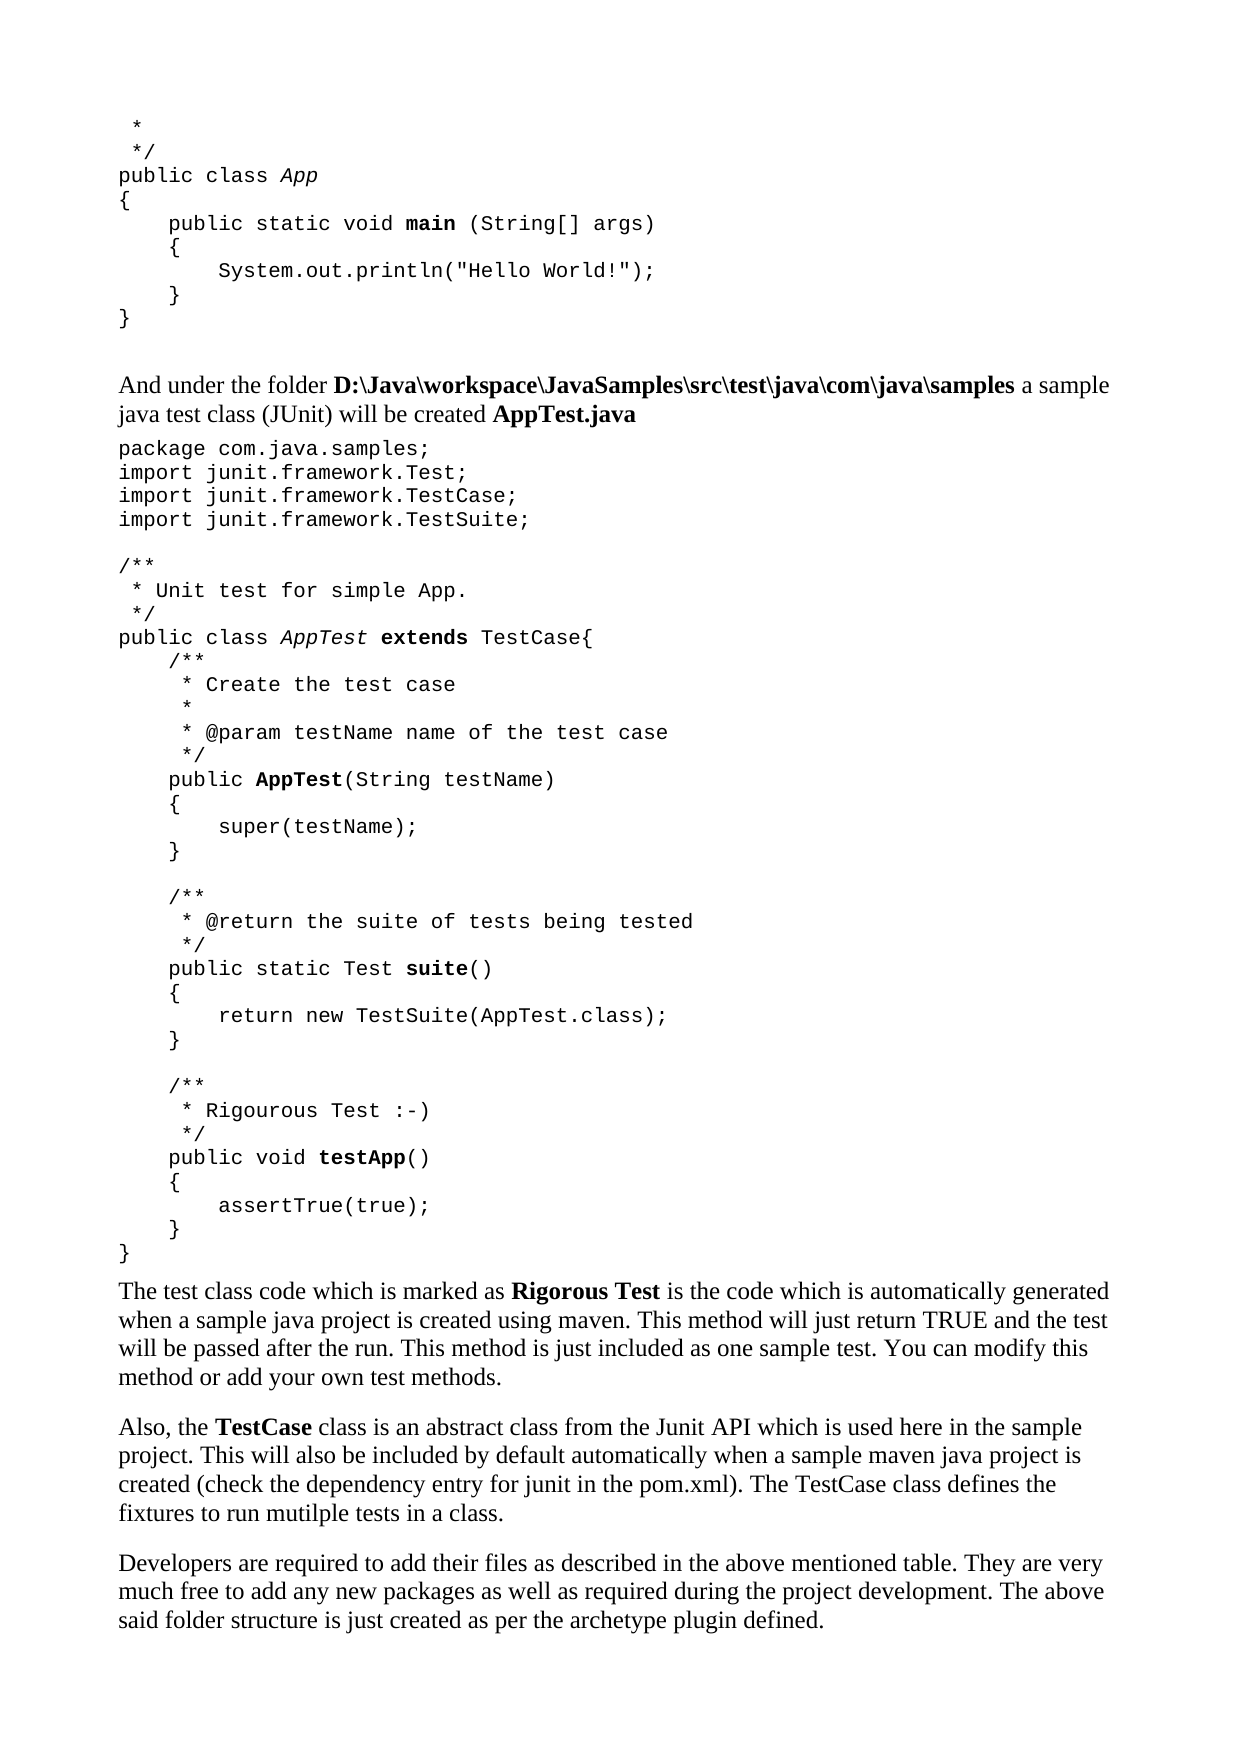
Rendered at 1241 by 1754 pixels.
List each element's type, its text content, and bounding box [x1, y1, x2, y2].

text * @param testName name of the test case [118, 722, 1122, 745]
text public class App [118, 165, 1122, 189]
text /** [118, 651, 1122, 674]
text * [118, 118, 1122, 142]
text * @return the suite of tests being tested [118, 911, 1122, 934]
text return new TestSuite(AppTest.class); [118, 1006, 1122, 1029]
text } [118, 840, 1122, 864]
text */ [118, 142, 1122, 165]
text import junit.framework.Test; [118, 462, 1122, 485]
text * [118, 698, 1122, 722]
text */ [118, 603, 1122, 627]
text Developers are required to add their files as described in the above mentioned table. They are very much free to add any new packages as well as required during the project development. The above said folder structure is just created as per the archetype plugin defined. [118, 1548, 1122, 1634]
text import junit.framework.TestCase; [118, 485, 1122, 509]
text { [118, 189, 1122, 213]
text */ [118, 1124, 1122, 1147]
text The test class code which is marked as Rigorous Test is the code which is automatically generated when a sample java project is created using maven. This method will just return TRUE and the test will be passed after the run. This method is just included as one sample test. You can modify this method or add your own test methods. [118, 1276, 1122, 1391]
text public AppTest(String testName) [118, 769, 1122, 793]
text } [118, 284, 1122, 307]
text super(testName); [118, 816, 1122, 840]
text { [118, 982, 1122, 1006]
text assertTrue(true); [118, 1195, 1122, 1218]
text { [118, 236, 1122, 260]
text * Rigourous Test :-) [118, 1100, 1122, 1124]
text { [118, 1171, 1122, 1195]
text */ [118, 934, 1122, 958]
text public void testApp() [118, 1147, 1122, 1171]
text * Unit test for simple App. [118, 580, 1122, 603]
text { [118, 793, 1122, 816]
text /** [118, 887, 1122, 911]
text */ [118, 745, 1122, 769]
text public class AppTest extends TestCase{ [118, 627, 1122, 651]
text } [118, 1242, 1122, 1266]
text } [118, 307, 1122, 331]
text import junit.framework.TestSuite; [118, 509, 1122, 533]
text System.out.println("Hello World!"); [118, 260, 1122, 284]
text Also, the TestCase class is an abstract class from the Junit API which is used here in the sample project. This will also be included by default automatically when a sample maven java project is created (check the dependency entry for junit in the pom.xml). The TestCase class defines the fixtures to run mutilple tests in a class. [118, 1412, 1122, 1527]
text public static void main (String[] args) [118, 213, 1122, 236]
text And under the folder D:\Java\workspace\JavaSamples\src\test\java\com\java\samples a sample java test class (JUnit) will be created AppTest.java [118, 370, 1122, 428]
text /** [118, 556, 1122, 580]
text package com.java.samples; [118, 438, 1122, 462]
text } [118, 1029, 1122, 1053]
text public static Test suite() [118, 958, 1122, 982]
text } [118, 1218, 1122, 1242]
text /** [118, 1076, 1122, 1100]
text * Create the test case [118, 674, 1122, 698]
